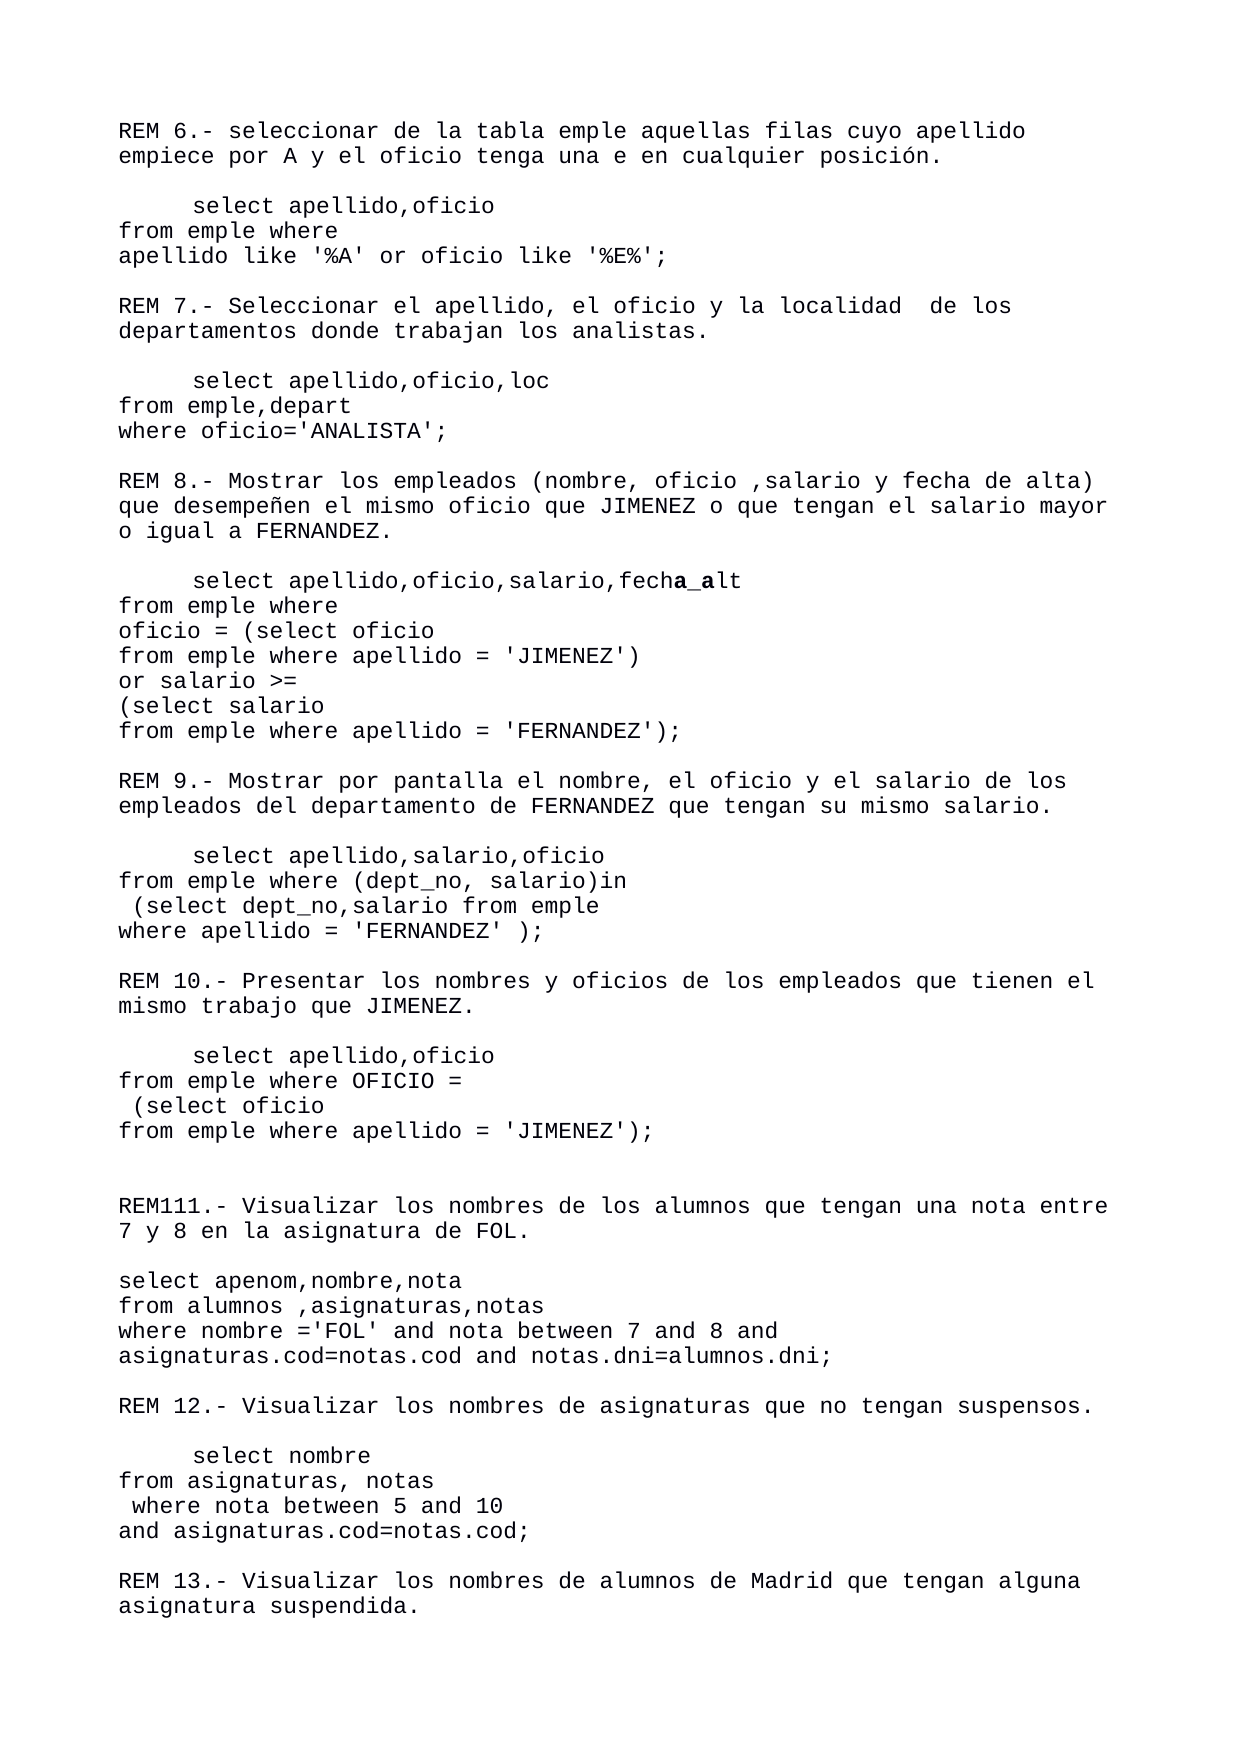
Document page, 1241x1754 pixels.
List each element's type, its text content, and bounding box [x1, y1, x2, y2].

text select apellido,oficio,salario,fecha_alt [118, 568, 1122, 593]
text and asignaturas.cod=notas.cod; [118, 1518, 1122, 1543]
text from emple,depart [118, 393, 1122, 418]
text from emple where apellido = 'JIMENEZ') [118, 643, 1122, 668]
text REM 9.- Mostrar por pantalla el nombre, el oficio y el salario de los empleados del departamento de FERNANDEZ que tengan su mismo salario. [118, 768, 1122, 818]
text select apenom,nombre,nota [118, 1268, 1122, 1293]
text REM111.- Visualizar los nombres de los alumnos que tengan una nota entre 7 y 8 en la asignatura de FOL. [118, 1193, 1122, 1243]
text select apellido,oficio,loc [118, 368, 1122, 393]
text from emple where OFICIO = [118, 1068, 1122, 1093]
text where apellido = 'FERNANDEZ' ); [118, 918, 1122, 943]
text REM 12.- Visualizar los nombres de asignaturas que no tengan suspensos. [118, 1393, 1122, 1418]
text select apellido,oficio [118, 193, 1122, 218]
text from emple where [118, 593, 1122, 618]
text from emple where apellido = 'JIMENEZ'); [118, 1118, 1122, 1143]
text (select dept_no,salario from emple [118, 893, 1122, 918]
text REM 13.- Visualizar los nombres de alumnos de Madrid que tengan alguna asignatura suspendida. [118, 1568, 1122, 1618]
text REM 6.- seleccionar de la tabla emple aquellas filas cuyo apellido empiece por A y el oficio tenga una e en cualquier posición. [118, 118, 1122, 168]
text where nota between 5 and 10 [118, 1493, 1122, 1518]
text from emple where (dept_no, salario)in [118, 868, 1122, 893]
text REM 8.- Mostrar los empleados (nombre, oficio ,salario y fecha de alta) que desempeñen el mismo oficio que JIMENEZ o que tengan el salario mayor o igual a FERNANDEZ. [118, 468, 1122, 543]
text (select salario [118, 693, 1122, 718]
text where nombre ='FOL' and nota between 7 and 8 and asignaturas.cod=notas.cod and notas.dni=alumnos.dni; [118, 1318, 1122, 1368]
text or salario >= [118, 668, 1122, 693]
text from asignaturas, notas [118, 1468, 1122, 1493]
text from emple where apellido = 'FERNANDEZ'); [118, 718, 1122, 743]
text REM 7.- Seleccionar el apellido, el oficio y la localidad de los departamentos donde trabajan los analistas. [118, 293, 1122, 343]
text from emple where [118, 218, 1122, 243]
text select apellido,salario,oficio [118, 843, 1122, 868]
text where oficio='ANALISTA'; [118, 418, 1122, 443]
text from alumnos ,asignaturas,notas [118, 1293, 1122, 1318]
text oficio = (select oficio [118, 618, 1122, 643]
text (select oficio [118, 1093, 1122, 1118]
text select nombre [118, 1443, 1122, 1468]
text apellido like '%A' or oficio like '%E%'; [118, 243, 1122, 268]
text select apellido,oficio [118, 1043, 1122, 1068]
text REM 10.- Presentar los nombres y oficios de los empleados que tienen el mismo trabajo que JIMENEZ. [118, 968, 1122, 1018]
